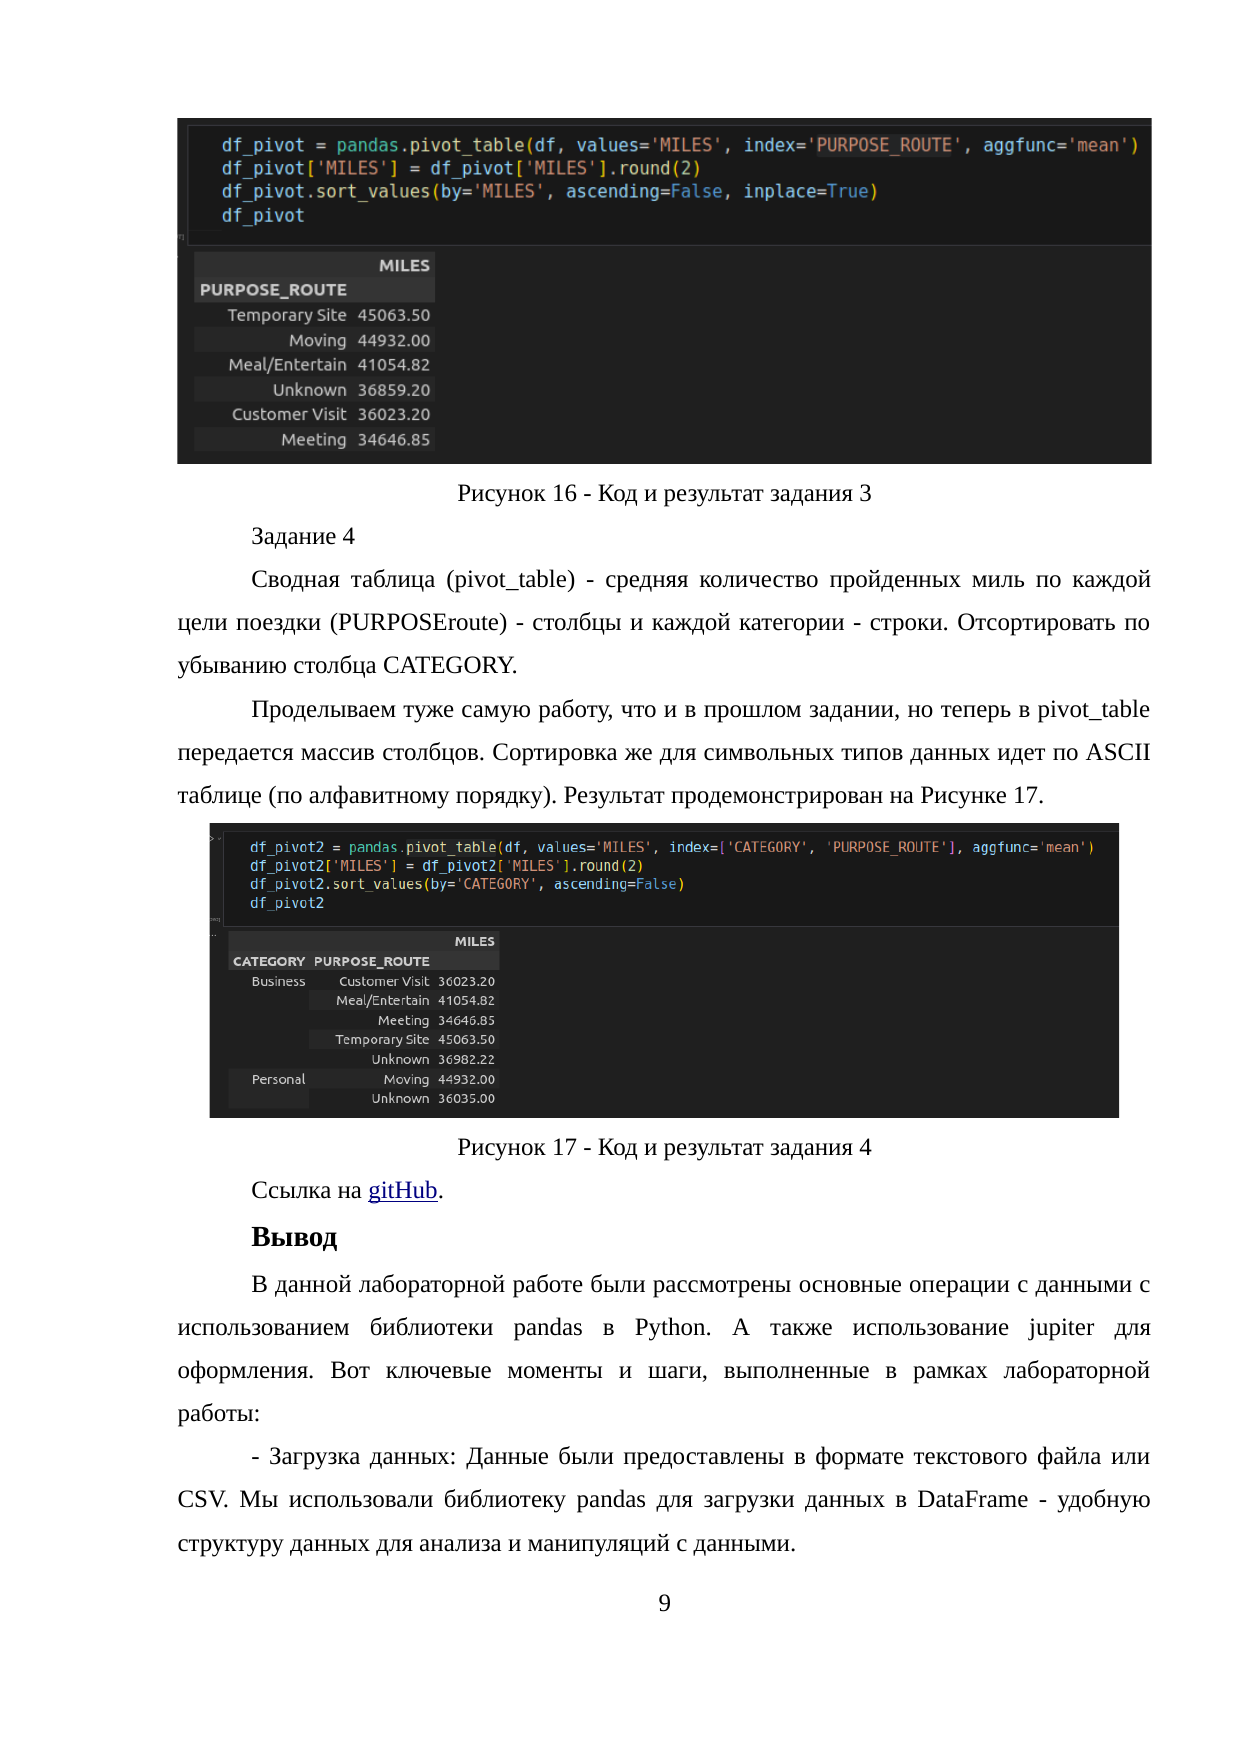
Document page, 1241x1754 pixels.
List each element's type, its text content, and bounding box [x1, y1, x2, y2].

text Проделываем туже самую работу, что и в прошлом задании, но теперь в pivot_table передается массив столбцов. Сортировка же для символьных типов данных идет по ASCII таблице (по алфавитному порядку). Результат продемонстрирован на Рисунке 17. [177, 694, 1152, 809]
text Рисунок 17 - Код и результат задания 4 [177, 823, 1152, 1161]
text В данной лабораторной работе были рассмотрены основные операции с данными с использованием библиотеки pandas в Python. А также использование jupiter для оформления. Вот ключевые моменты и шаги, выполненные в рамках лабораторной работы: [177, 1269, 1152, 1427]
picture [209, 823, 1120, 1118]
picture [177, 118, 1152, 464]
text Задание 4 [177, 521, 1152, 550]
text - Загрузка данных: Данные были предоставлены в формате текстового файла или CSV. Мы использовали библиотеку pandas для загрузки данных в DataFrame - удобную структуру данных для анализа и манипуляций с данными. [177, 1441, 1152, 1556]
text Вывод [177, 1219, 1152, 1252]
text Рисунок 16 - Код и результат задания 3 [177, 464, 1152, 507]
text Сводная таблица (pivot_table) - средняя количество пройденных миль по каждой цели поездки (PURPOSEroute) - столбцы и каждой категории - строки. Отсортировать по убыванию столбца CATEGORY. [177, 564, 1152, 679]
text Ссылка на gitHub. [177, 1176, 1152, 1204]
